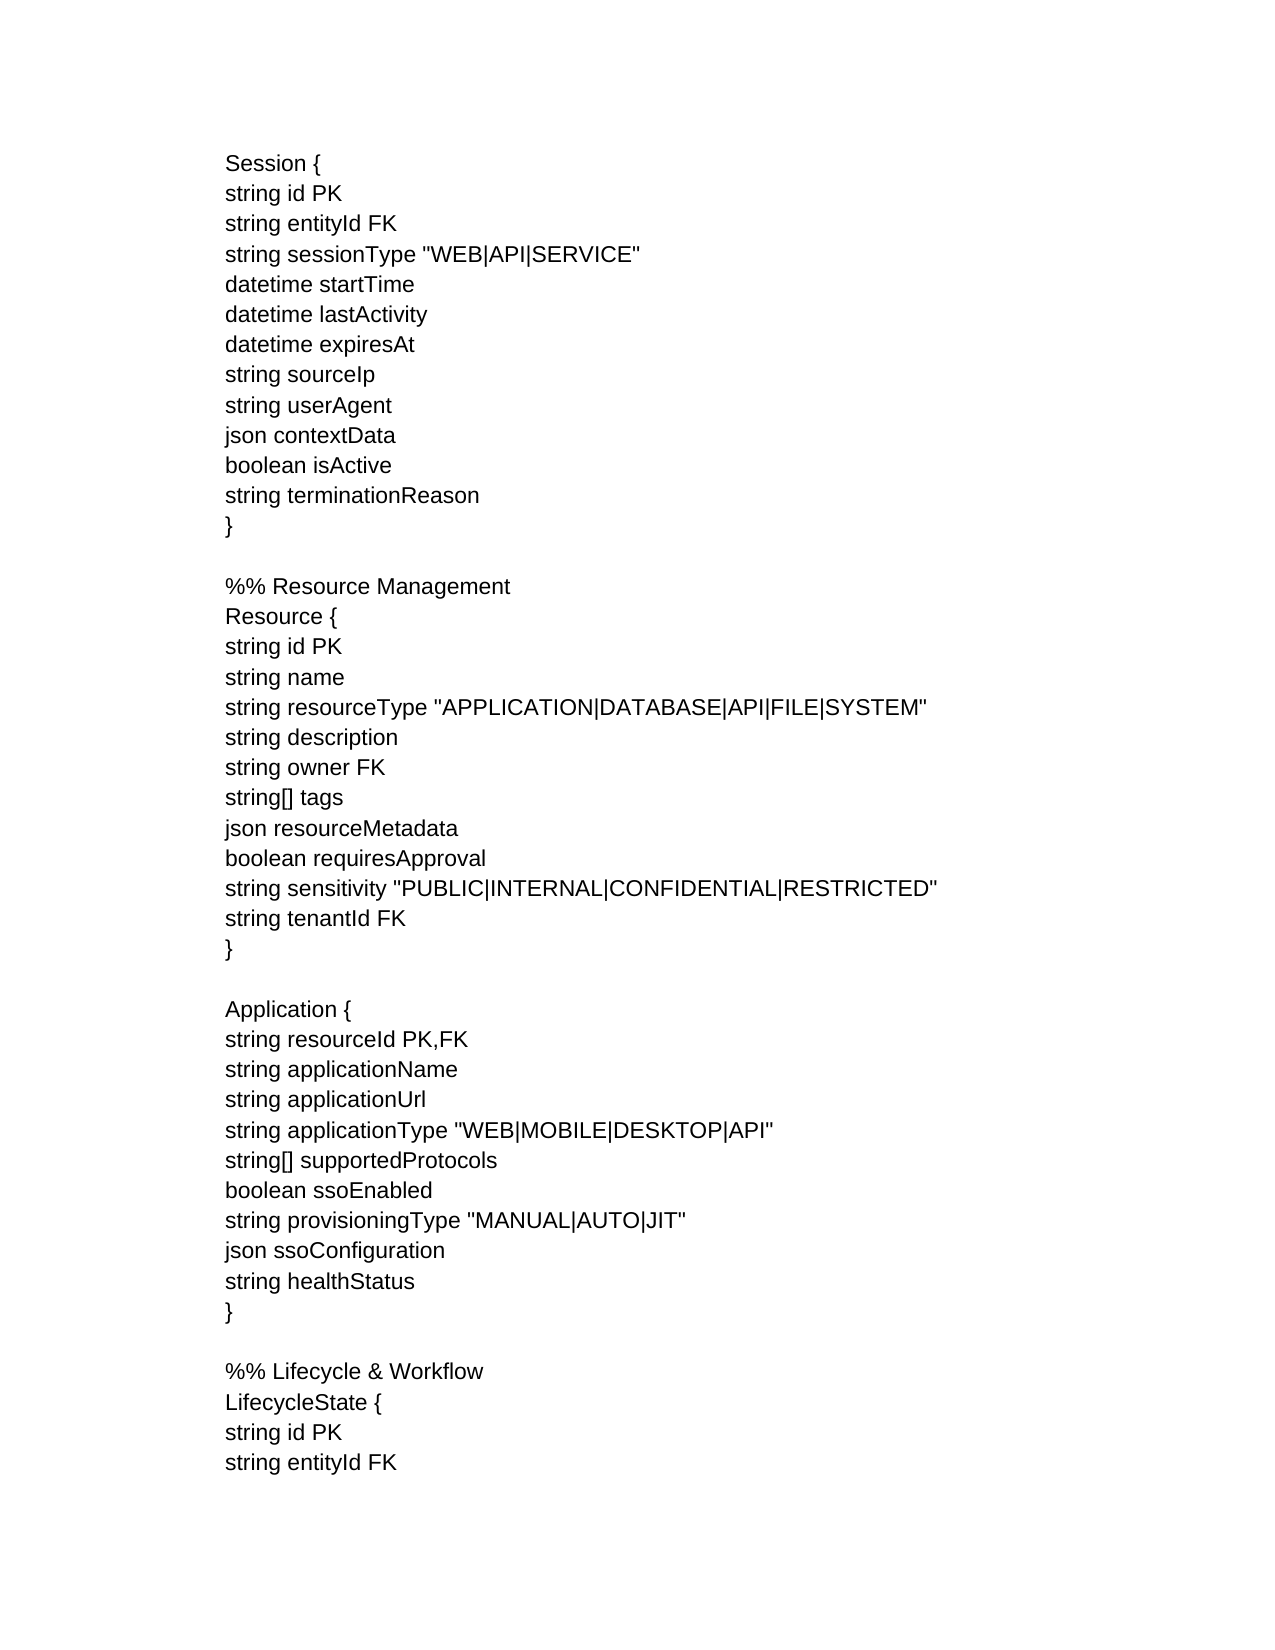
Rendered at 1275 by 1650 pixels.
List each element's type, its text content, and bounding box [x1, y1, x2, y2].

text string id PK [150, 180, 1125, 207]
text string[] tags [150, 784, 1125, 811]
text string userAgent [150, 392, 1125, 418]
text LifecycleState { [150, 1388, 1125, 1415]
text string description [150, 724, 1125, 750]
text string tenantId FK [150, 905, 1125, 932]
text datetime startTime [150, 271, 1125, 297]
text string provisioningType "MANUAL|AUTO|JIT" [150, 1207, 1125, 1234]
text boolean requiresApproval [150, 845, 1125, 871]
text %% Lifecycle & Workflow [150, 1358, 1125, 1385]
text boolean isActive [150, 452, 1125, 478]
text string id PK [150, 1419, 1125, 1445]
text %% Resource Management [150, 573, 1125, 599]
text string sensitivity "PUBLIC|INTERNAL|CONFIDENTIAL|RESTRICTED" [150, 875, 1125, 901]
text json ssoConfiguration [150, 1237, 1125, 1264]
text string terminationReason [150, 482, 1125, 509]
text string resourceType "APPLICATION|DATABASE|API|FILE|SYSTEM" [150, 694, 1125, 720]
text } [150, 512, 1125, 539]
text string name [150, 663, 1125, 690]
text } [150, 1298, 1125, 1324]
text string applicationType "WEB|MOBILE|DESKTOP|API" [150, 1117, 1125, 1143]
text string entityId FK [150, 210, 1125, 237]
text Application { [150, 996, 1125, 1022]
text } [150, 935, 1125, 962]
text datetime expiresAt [150, 331, 1125, 358]
text string resourceId PK,FK [150, 1026, 1125, 1052]
text json contextData [150, 422, 1125, 448]
text Resource { [150, 603, 1125, 629]
text string applicationUrl [150, 1086, 1125, 1113]
text boolean ssoEnabled [150, 1177, 1125, 1203]
text Session { [150, 150, 1125, 176]
text datetime lastActivity [150, 301, 1125, 327]
text string healthStatus [150, 1268, 1125, 1294]
text string owner FK [150, 754, 1125, 781]
text string[] supportedProtocols [150, 1147, 1125, 1173]
text string sessionType "WEB|API|SERVICE" [150, 241, 1125, 267]
text string id PK [150, 633, 1125, 660]
text string applicationName [150, 1056, 1125, 1083]
text string entityId FK [150, 1449, 1125, 1475]
text string sourceIp [150, 361, 1125, 388]
text json resourceMetadata [150, 814, 1125, 841]
